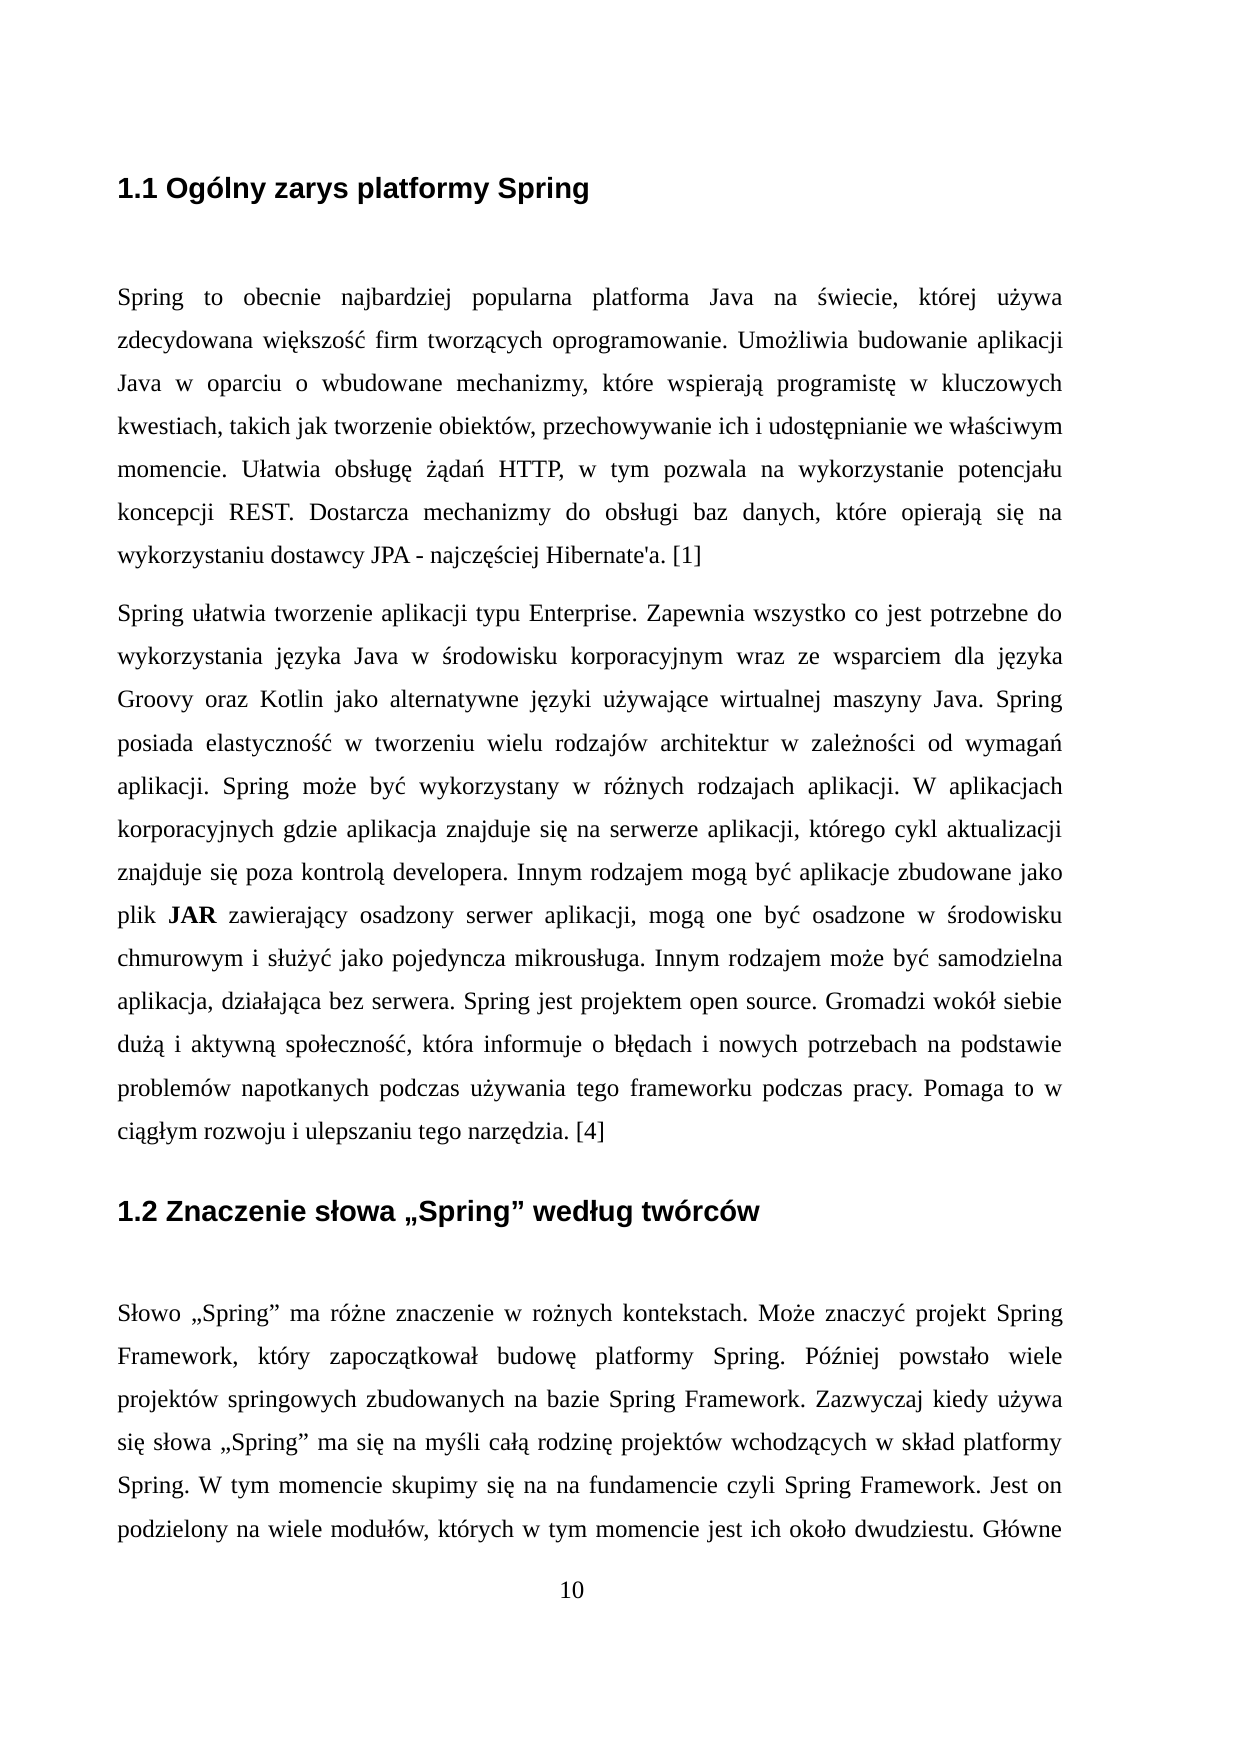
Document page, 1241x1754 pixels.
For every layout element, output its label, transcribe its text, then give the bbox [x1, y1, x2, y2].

subtitle 1.1 Ogólny zarys platformy Spring [117, 171, 1063, 204]
text Spring to obecnie najbardziej popularna platforma Java na świecie, której używa zdecydowana większość firm tworzących oprogramowanie. Umożliwia budowanie aplikacji Java w oparciu o wbudowane mechanizmy, które wspierają programistę w kluczowych kwestiach, takich jak tworzenie obiektów, przechowywanie ich i udostępnianie we właściwym momencie. Ułatwia obsługę żądań HTTP, w tym pozwala na wykorzystanie potencjału koncepcji REST. Dostarcza mechanizmy do obsługi baz danych, które opierają się na wykorzystaniu dostawcy JPA - najczęściej Hibernate'a. [1] [117, 282, 1063, 569]
text Spring ułatwia tworzenie aplikacji typu Enterprise. Zapewnia wszystko co jest potrzebne do wykorzystania języka Java w środowisku korporacyjnym wraz ze wsparciem dla języka Groovy oraz Kotlin jako alternatywne języki używające wirtualnej maszyny Java. Spring posiada elastyczność w tworzeniu wielu rodzajów architektur w zależności od wymagań aplikacji. Spring może być wykorzystany w różnych rodzajach aplikacji. W aplikacjach korporacyjnych gdzie aplikacja znajduje się na serwerze aplikacji, którego cykl aktualizacji znajduje się poza kontrolą developera. Innym rodzajem mogą być aplikacje zbudowane jako plik JAR zawierający osadzony serwer aplikacji, mogą one być osadzone w środowisku chmurowym i służyć jako pojedyncza mikrousługa. Innym rodzajem może być samodzielna aplikacja, działająca bez serwera. Spring jest projektem open source. Gromadzi wokół siebie dużą i aktywną społeczność, która informuje o błędach i nowych potrzebach na podstawie problemów napotkanych podczas używania tego frameworku podczas pracy. Pomaga to w ciągłym rozwoju i ulepszaniu tego narzędzia. [4] [117, 598, 1063, 1144]
subtitle 1.2 Znaczenie słowa „Spring” według twórców [117, 1194, 1063, 1228]
text Słowo „Spring” ma różne znaczenie w rożnych kontekstach. Może znaczyć projekt Spring Framework, który zapoczątkował budowę platformy Spring. Później powstało wiele projektów springowych zbudowanych na bazie Spring Framework. Zazwyczaj kiedy używa się słowa „Spring” ma się na myśli całą rodzinę projektów wchodzących w skład platformy Spring. W tym momencie skupimy się na na fundamencie czyli Spring Framework. Jest on podzielony na wiele modułów, których w tym momencie jest ich około dwudziestu. Główne [117, 1298, 1063, 1542]
